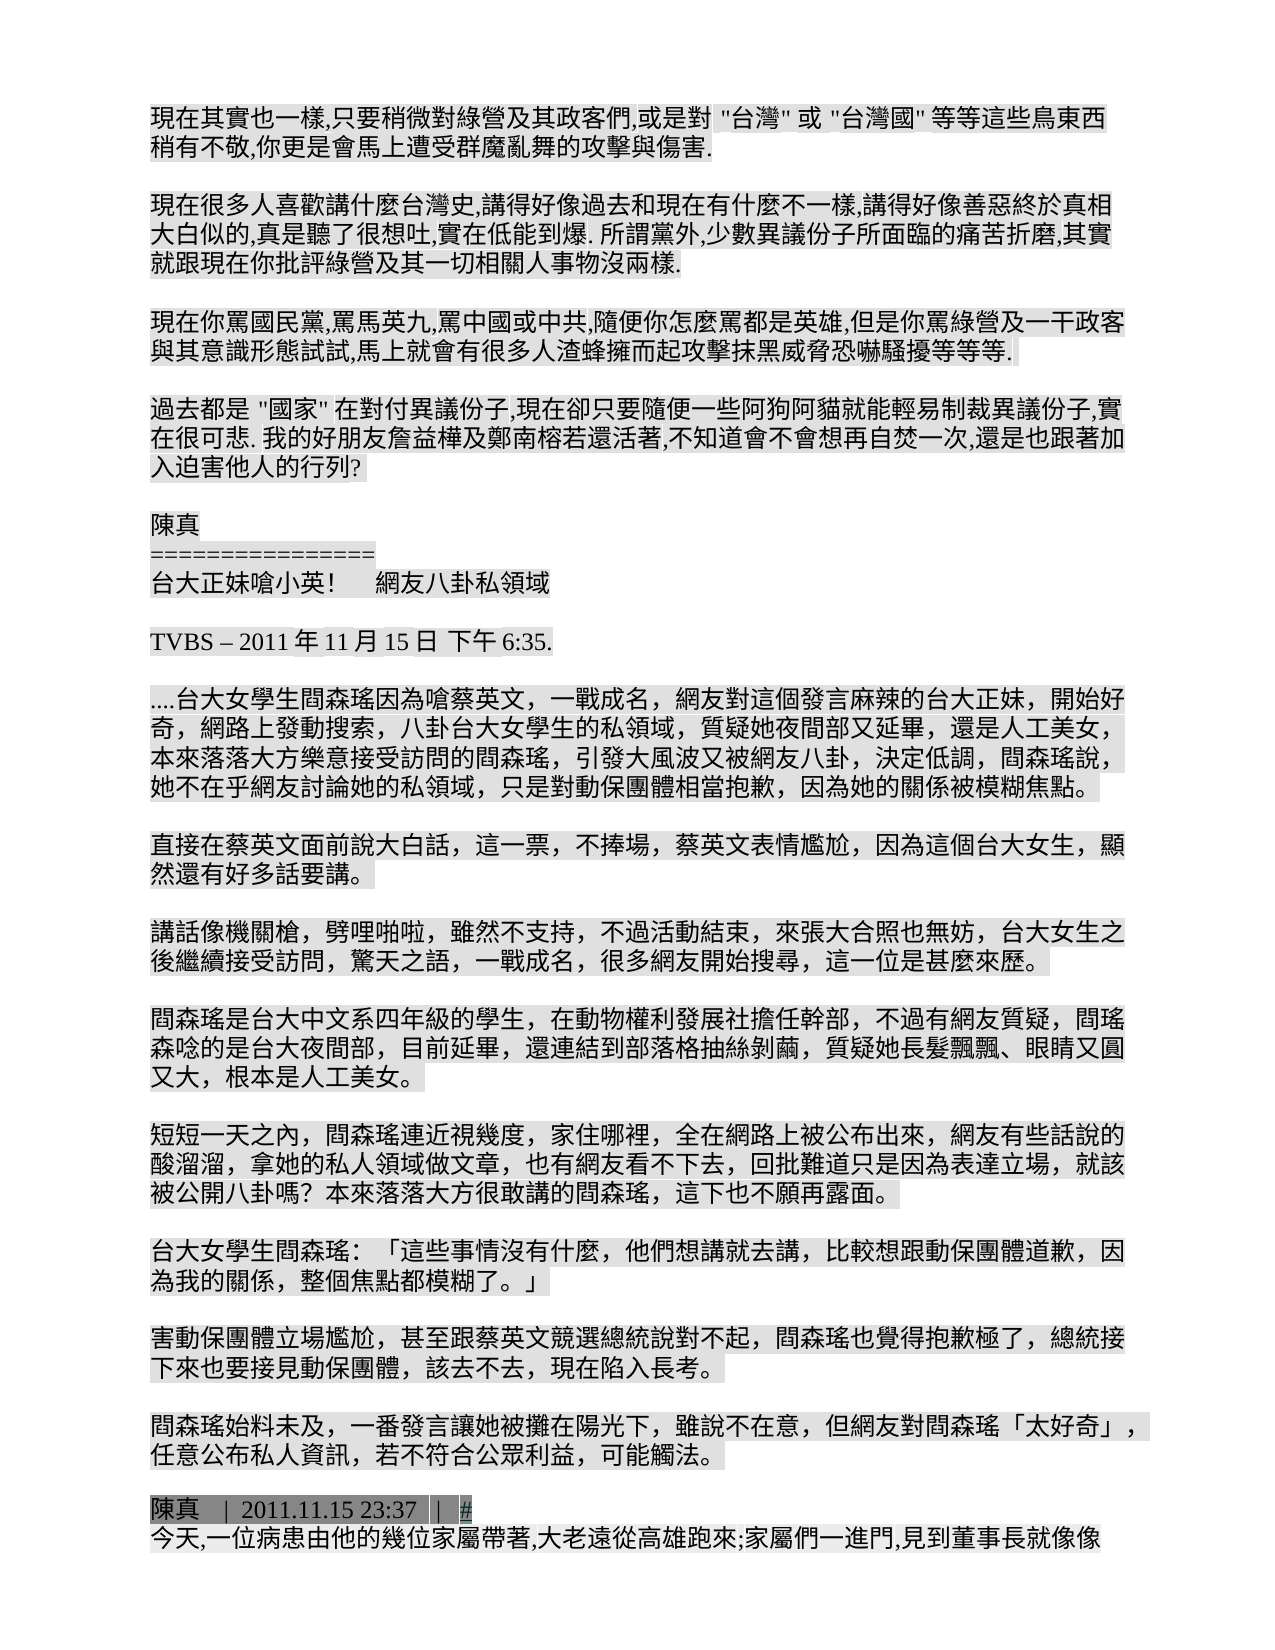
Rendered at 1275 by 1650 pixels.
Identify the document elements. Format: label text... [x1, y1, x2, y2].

text 陳真 | 2011.11.15 23:37 | # [150, 1495, 1125, 1524]
text 今天,一位病患由他的幾位家屬帶著,大老遠從高雄跑來;家屬們一進門,見到董事長就像像見到神一樣,非常激動,說是某醫師介紹,然後興沖沖劈頭就說介紹他們來的那位醫師說我是深綠的,還說我在黨外時差點坐了牢而且脖子捱過黑道子彈. 深綠? 我怎麼會是深綠? 我一聽,臉都綠了. 心裏想,介紹他們來的這位醫師不是清清楚楚知道不過就在一年前我剛開業時,因為寫文章批評醫師公會以團體名義宣示支持綠營市長選舉,結果馬上遭到砸診所砍人的威脅恐嚇嗎? 為什麼連他這樣一個親近的人,竟然也會以為我是綠營? 甚至還說我是深綠? 難道我過去這樣一些污點永遠都抹不掉?我痛罵那個愛台灣的人渣黨公開罵十幾年了,難道還不夠洗刷我的清白以及展示我改邪歸正的決心? 於是我立即澄清說我過去的確長期在黨外雜誌寫稿,而且是民進黨建黨黨員,學生時代的確曾經差點坐了叛亂大牢,但我早在1994年就唾棄這個黨而不曾再投票給它,而且十幾年來幾乎都是投給國民黨. 這下換對方臉綠了,十分尷尬. 但他們腦筋轉得也挺快,馬上打圓場說: "對啊,這些人只會喊口號,只會抹紅抹黑,其實都只是在謀私利." 我說: "嗯,知道就好." 然後趕緊結束這個尷尬的話題開始看診. 那個後來被公開舉發的調查局幹員,長期在黨外臥底的xx(恕我消音),叫做謝長廷,總統落選時,被迫整天閱讀我的文章的台大同事們,竟然好多人跑來慰問我,叫我別難過. 讓我啞口無言,實在很無奈. 我是大力挺馬挺國民黨的啊,綠營大敗,我放鞭炮都來不及了,連做夢都會偷笑,怎麼會難過? 台灣人似乎把政治傾向當成一種血統那樣看待,一朝是綠,彷彿此生永遠都是綠. 可是,那些過去藍到不行的,例如那位出來選總統姓蔡的xx(恕我消音),為什麼人們卻不會以為她一朝是藍便永遠是藍? 唯一的解釋是,如果你的政治嗅覺夠敏銳的話,從今往後可預見的將來,表面選舉結果不管誰勝誰負,綠色幽靈終究要糟蹋台灣另一個五十年. 簡單說就是,往後半個世紀,"綠" 恐怕都是台灣的主流,屬於政治正確的一方. 因此,除非是笨蛋或是哪條筋想不開,要不然,努力投向主流努力表態愛台灣都來不及了,怎麼有人會笨到去放棄收割好康,放棄論功行賞,放棄過去的痛苦經歷所產生的所謂 "資源",卻反而在這樣一種綠色時代投向政治不正確的藍色敵對一方. 絕大多數人是這樣: 過去明明是個忠黨愛國的藍色生物,卻老早就看準風向,悄悄改變顏色並竄改個人歷史,說自己以前就多麼反國民黨多麼支持黨外云云,其實大多是鬼扯. 至於那位20年沒見面,但不久前才剛見面的黨外朋友(那時她才唸高中),一見面我就明白告訴她我早已反對綠營十幾年,但她卻連去書局看一本什麼蕃茄炒蛋的自傳竟然也能扯到我身上來,人格落差之大完全是兩個世界的人,卻被她看成同類,實在很無奈. 經我強烈反彈,她也是腦筋轉得很快,隔天又寫信來說她也曾經訪問過馬英九,說我有四大優點的確跟馬很像: 謙和,有禮,自制,節儉,還說我比馬多了兩項優點就是具有獨立思考及富有生命力. 講這些事是想公開跟各位說: 我不在乎跟任何顏色的人送往迎來,但可別說我是綠色. 雖然我也不是藍色,但你若說我是藍,我無所謂,若說我是綠,那對我是一種人格上和智能上的侮辱. [150, 1524, 1125, 1553]
text 在黨外時代,只要稍微對黨,對政府,對 "中國" 或 "中華" 這些東西稍有不敬,你就會被政府點油做記號,並且會受到眾人的排擠與傷害,人們會認為你很怪異很偏激很邪惡很不應該,竟然連親如爹娘的黨和國家也敢批評. 現在其實也一樣,只要稍微對綠營及其政客們,或是對 "台灣" 或 "台灣國" 等等這些鳥東西稍有不敬,你更是會馬上遭受群魔亂舞的攻擊與傷害. 現在很多人喜歡講什麼台灣史,講得好像過去和現在有什麼不一樣,講得好像善惡終於真相大白似的,真是聽了很想吐,實在低能到爆. 所謂黨外,少數異議份子所面臨的痛苦折磨,其實就跟現在你批評綠營及其一切相關人事物沒兩樣. 現在你罵國民黨,罵馬英九,罵中國或中共,隨便你怎麼罵都是英雄,但是你罵綠營及一干政客與其意識形態試試,馬上就會有很多人渣蜂擁而起攻擊抹黑威脅恐嚇騷擾等等等. 過去都是 "國家" 在對付異議份子,現在卻只要隨便一些阿狗阿貓就能輕易制裁異議份子,實在很可悲. 我的好朋友詹益樺及鄭南榕若還活著,不知道會不會想再自焚一次,還是也跟著加入迫害他人的行列? 陳真 ================ 台大正妹嗆小英！ 網友八卦私領域 TVBS – 2011年11月15日 下午6:35. ....台大女學生閰森瑤因為嗆蔡英文，一戰成名，網友對這個發言麻辣的台大正妹，開始好奇，網路上發動搜索，八卦台大女學生的私領域，質疑她夜間部又延畢，還是人工美女，本來落落大方樂意接受訪問的閰森瑤，引發大風波又被網友八卦，決定低調，閰森瑤說，她不在乎網友討論她的私領域，只是對動保團體相當抱歉，因為她的關係被模糊焦點。 直接在蔡英文面前說大白話，這一票，不捧場，蔡英文表情尷尬，因為這個台大女生，顯然還有好多話要講。 講話像機關槍，劈哩啪啦，雖然不支持，不過活動結束，來張大合照也無妨，台大女生之後繼續接受訪問，驚天之語，一戰成名，很多網友開始搜尋，這一位是甚麼來歷。 閰森瑤是台大中文系四年級的學生，在動物權利發展社擔任幹部，不過有網友質疑，閰瑤森唸的是台大夜間部，目前延畢，還連結到部落格抽絲剝繭，質疑她長髮飄飄、眼睛又圓又大，根本是人工美女。 短短一天之內，閰森瑤連近視幾度，家住哪裡，全在網路上被公布出來，網友有些話說的酸溜溜，拿她的私人領域做文章，也有網友看不下去，回批難道只是因為表達立場，就該被公開八卦嗎？本來落落大方很敢講的閰森瑤，這下也不願再露面。 台大女學生閰森瑤：「這些事情沒有什麼，他們想講就去講，比較想跟動保團體道歉，因為我的關係，整個焦點都模糊了。」 害動保團體立場尷尬，甚至跟蔡英文競選總統說對不起，閰森瑤也覺得抱歉極了，總統接下來也要接見動保團體，該去不去，現在陷入長考。 閰森瑤始料未及，一番發言讓她被攤在陽光下，雖說不在意，但網友對閰森瑤「太好奇」，任意公布私人資訊，若不符合公眾利益，可能觸法。 [150, 75, 1125, 1470]
